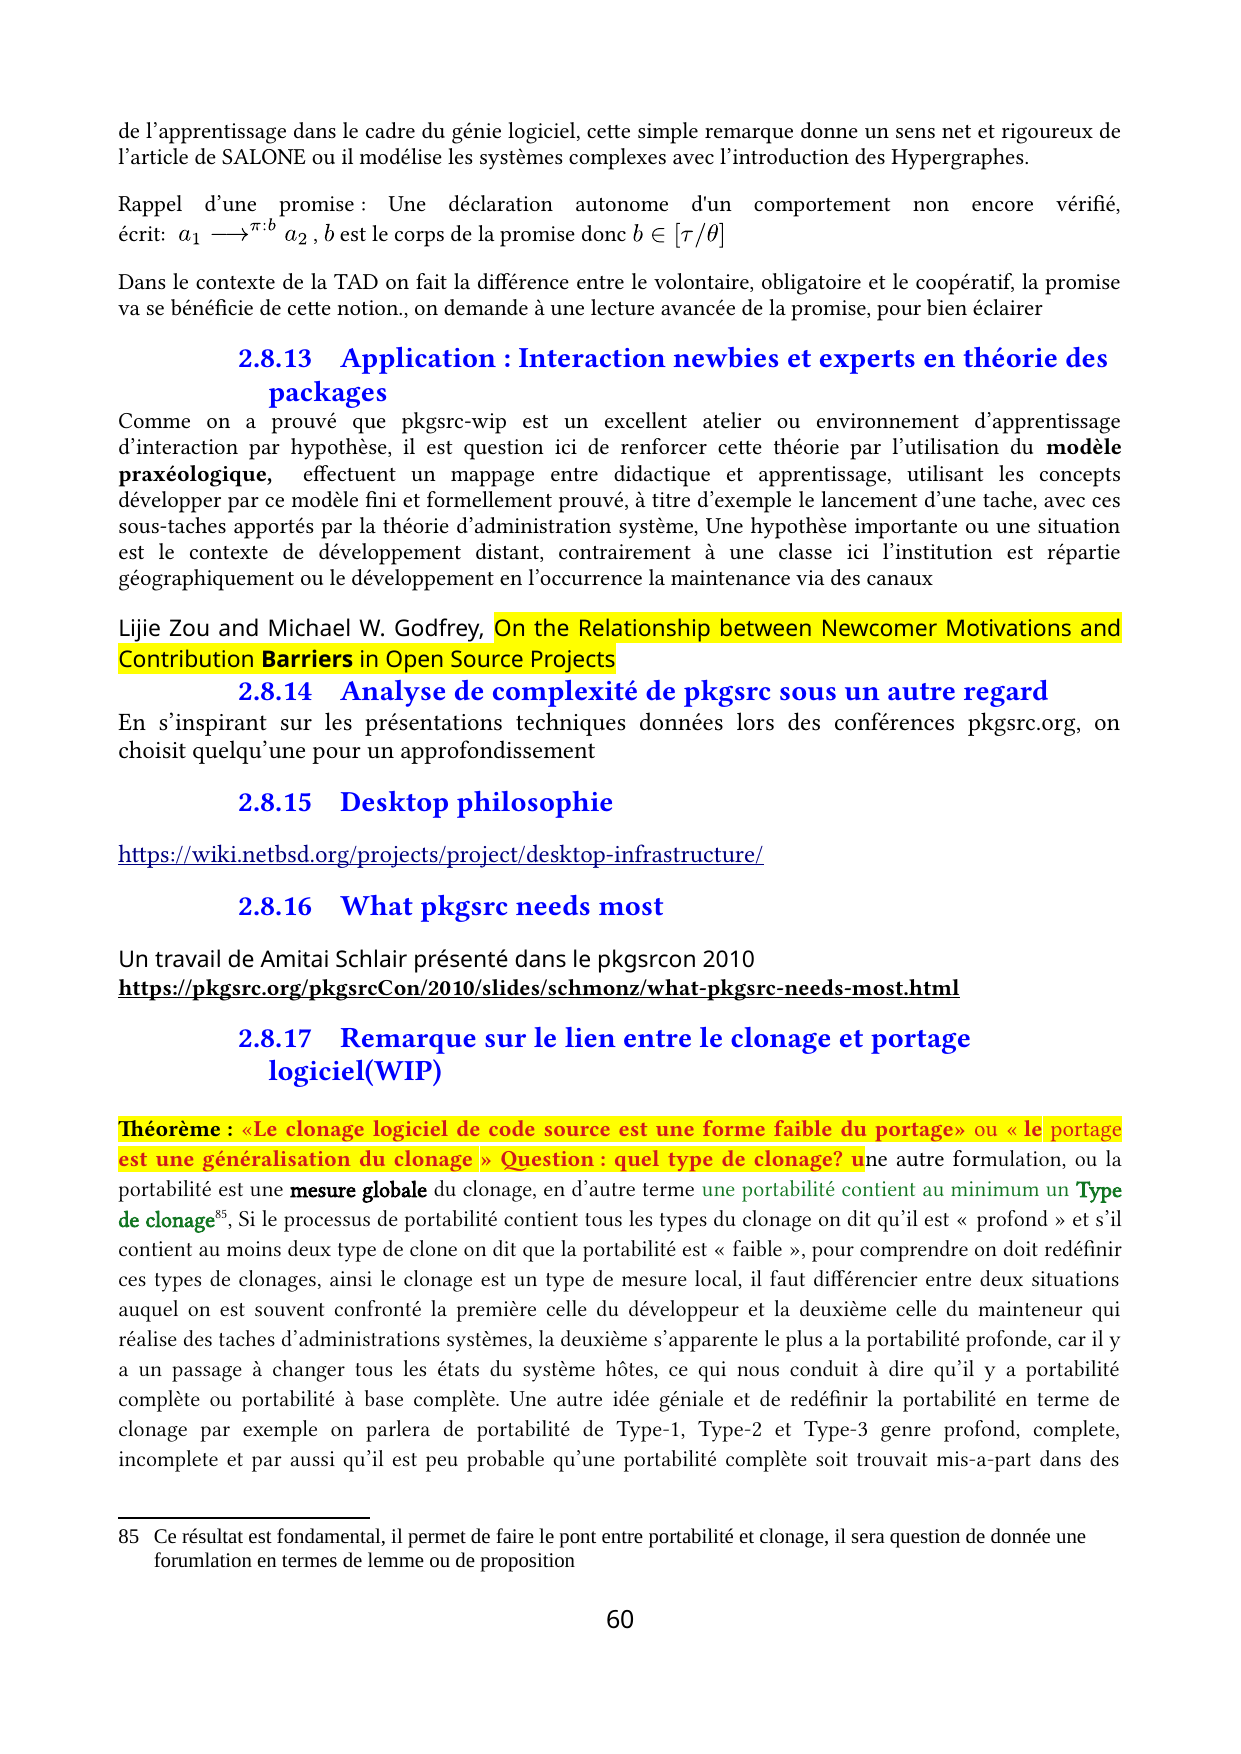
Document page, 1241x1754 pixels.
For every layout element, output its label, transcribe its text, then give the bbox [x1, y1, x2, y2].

text Théorème : «Le clonage logiciel de code source est une forme faible du portage» ou « le portage est une généralisation du clonage » Question : quel type de clonage? une autre formulation, ou la portabilité est une mesure globale du clonage, en d’autre terme une portabilité contient au minimum un Type de clonage, Si le processus de portabilité contient tous les types du clonage on dit qu’il est « profond » et s’il contient au moins deux type de clone on dit que la portabilité est « faible », pour comprendre on doit redéfinir ces types de clonages, ainsi le clonage est un type de mesure local, il faut différencier entre deux situations auquel on est souvent confronté la première celle du développeur et la deuxième celle du mainteneur qui réalise des taches d’administrations systèmes, la deuxième s’apparente le plus a la portabilité profonde, car il y a un passage à changer tous les états du système hôtes, ce qui nous conduit à dire qu’il y a portabilité complète ou portabilité à base complète. Une autre idée géniale et de redéfinir la portabilité en terme de clonage par exemple on parlera de portabilité de Type-1, Type-2 et Type-3 genre profond, complete, incomplete et par aussi qu’il est peu probable qu’une portabilité complète soit trouvait mis-a-part dans des [118, 1116, 1122, 1472]
subtitle Desktop philosophie [231, 786, 1122, 819]
subtitle https://wiki.netbsd.org/projects/project/desktop-infrastructure/ [118, 840, 1122, 868]
subtitle What pkgsrc needs most [231, 889, 1122, 922]
text Lijie Zou and Michael W. Godfrey, On the Relationship between Newcomer Motivations and Contribution Barriers in Open Source Projects [118, 612, 1122, 674]
subtitle Dans le contexte de la TAD on fait la différence entre le volontaire, obligatoire et le coopératif, la promise va se bénéficie de cette notion., on demande à une lecture avancée de la promise, pour bien éclairer [118, 268, 1122, 321]
subtitle En s’inspirant sur les présentations techniques données lors des conférences pkgsrc.org, on choisit quelqu’une pour un approfondissement [118, 708, 1122, 765]
text Ce résultat est fondamental, il permet de faire le pont entre portabilité et clonage, il sera question de donnée une forumlation en termes de lemme ou de proposition [118, 1524, 1122, 1572]
subtitle de l’apprentissage dans le cadre du génie logiciel, cette simple remarque donne un sens net et rigoureux de l’article de SALONE ou il modélise les systèmes complexes avec l’introduction des Hypergraphes. [118, 118, 1122, 170]
list Application : Interaction newbies et experts en théorie des packages [231, 342, 1122, 408]
subtitle Rappel d’une promise : Une déclaration autonome d'un comportement non encore vérifié, écrit: , est le corps de la promise donc [118, 191, 1122, 248]
subtitle Comme on a prouvé que pkgsrc-wip est un excellent atelier ou environnement d’apprentissage d’interaction par hypothèse, il est question ici de renforcer cette théorie par l’utilisation du modèle praxéologique, effectuent un mappage entre didactique et apprentissage, utilisant les concepts développer par ce modèle fini et formellement prouvé, à titre d’exemple le lancement d’une tache, avec ces sous-taches apportés par la théorie d’administration système, Une hypothèse importante ou une situation est le contexte de développement distant, contrairement à une classe ici l’institution est répartie géographiquement ou le développement en l’occurrence la maintenance via des canaux [118, 408, 1122, 591]
list Analyse de complexité de pkgsrc sous un autre regard [231, 674, 1122, 708]
subtitle Un travail de Amitai Schlair présenté dans le pkgsrcon 2010 https://pkgsrc.org/pkgsrcCon/2010/slides/schmonz/what-pkgsrc-needs-most.html [118, 943, 1122, 1001]
list Remarque sur le lien entre le clonage et portage logiciel(WIP) [231, 1021, 1122, 1088]
